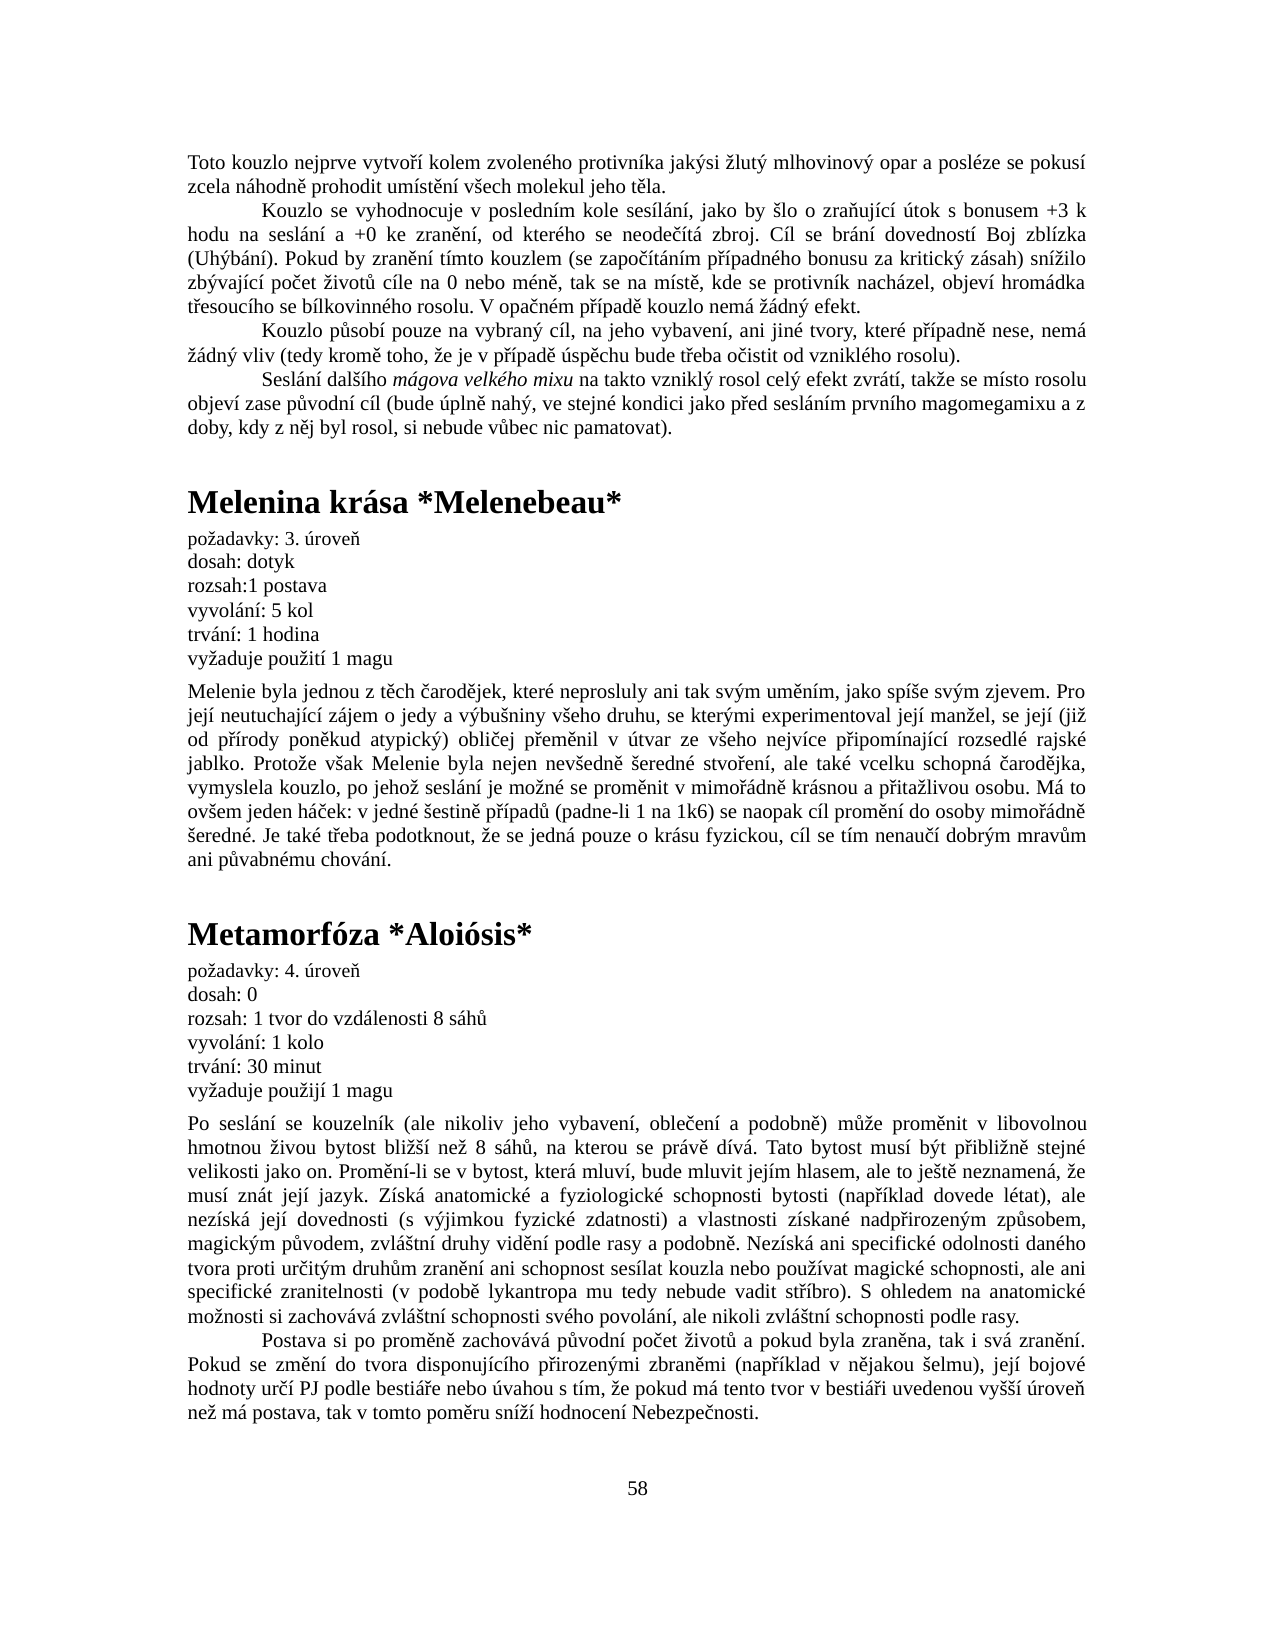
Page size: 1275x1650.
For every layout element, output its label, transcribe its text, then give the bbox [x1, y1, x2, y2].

text Po seslání se kouzelník (ale nikoliv jeho vybavení, oblečení a podobně) může proměnit v libovolnou hmotnou živou bytost bližší než 8 sáhů, na kterou se právě dívá. Tato bytost musí být přibližně stejné velikosti jako on. Promění-li se v bytost, která mluví, bude mluvit jejím hlasem, ale to ještě neznamená, že musí znát její jazyk. Získá anatomické a fyziologické schopnosti bytosti (například dovede létat), ale nezíská její dovednosti (s výjimkou fyzické zdatnosti) a vlastnosti získané nadpřirozeným způsobem, magickým původem, zvláštní druhy vidění podle rasy a podobně. Nezíská ani specifické odolnosti daného tvora proti určitým druhům zranění ani schopnost sesílat kouzla nebo používat magické schopnosti, ale ani specifické zranitelnosti (v podobě lykantropa mu tedy nebude vadit stříbro). S ohledem na anatomické možnosti si zachovává zvláštní schopnosti svého povolání, ale nikoli zvláštní schopnosti podle rasy. Postava si po proměně zachovává původní počet životů a pokud byla zraněna, tak i svá zranění. Pokud se změní do tvora disponujícího přirozenými zbraněmi (například v nějakou šelmu), její bojové hodnoty určí PJ podle bestiáře nebo úvahou s tím, že pokud má tento tvor v bestiáři uvedenou vyšší úroveň než má postava, tak v tomto poměru sníží hodnocení Nebezpečnosti. [187, 1111, 1087, 1424]
text požadavky: 3. úroveň dosah: dotyk rozsah:1 postava vyvolání: 5 kol trvání: 1 hodina vyžaduje použití 1 magu [187, 527, 1087, 670]
text Melenie byla jednou z těch čarodějek, které neprosluly ani tak svým uměním, jako spíše svým zjevem. Pro její neutuchající zájem o jedy a výbušniny všeho druhu, se kterými experimentoval její manžel, se její (již od přírody poněkud atypický) obličej přeměnil v útvar ze všeho nejvíce připomínající rozsedlé rajské jablko. Protože však Melenie byla nejen nevšedně šeredné stvoření, ale také vcelku schopná čarodějka, vymyslela kouzlo, po jehož seslání je možné se proměnit v mimořádně krásnou a přitažlivou osobu. Má to ovšem jeden háček: v jedné šestině případů (padne-li 1 na 1k6) se naopak cíl promění do osoby mimořádně šeredné. Je také třeba podotknout, že se jedná pouze o krásu fyzickou, cíl se tím nenaučí dobrým mravům ani půvabnému chování. [187, 679, 1087, 871]
text Toto kouzlo nejprve vytvoří kolem zvoleného protivníka jakýsi žlutý mlhovinový opar a posléze se pokusí zcela náhodně prohodit umístění všech molekul jeho těla. Kouzlo se vyhodnocuje v posledním kole sesílání, jako by šlo o zraňující útok s bonusem +3 k hodu na seslání a +0 ke zranění, od kterého se neodečítá zbroj. Cíl se brání dovedností Boj zblízka (Uhýbání). Pokud by zranění tímto kouzlem (se započítáním případného bonusu za kritický zásah) snížilo zbývající počet životů cíle na 0 nebo méně, tak se na místě, kde se protivník nacházel, objeví hromádka třesoucího se bílkovinného rosolu. V opačném případě kouzlo nemá žádný efekt. Kouzlo působí pouze na vybraný cíl, na jeho vybavení, ani jiné tvory, které případně nese, nemá žádný vliv (tedy kromě toho, že je v případě úspěchu bude třeba očistit od vzniklého rosolu). Seslání dalšího mágova velkého mixu na takto vzniklý rosol celý efekt zvrátí, takže se místo rosolu objeví zase původní cíl (bude úplně nahý, ve stejné kondici jako před sesláním prvního magomegamixu a z doby, kdy z něj byl rosol, si nebude vůbec nic pamatovat). [187, 150, 1087, 439]
text požadavky: 4. úroveň dosah: 0 rozsah: 1 tvor do vzdálenosti 8 sáhů vyvolání: 1 kolo trvání: 30 minut vyžaduje použijí 1 magu [187, 959, 1087, 1102]
subtitle Melenina krása *Melenebeau* [187, 482, 1087, 521]
subtitle Metamorfóza *Aloiósis* [187, 915, 1087, 953]
